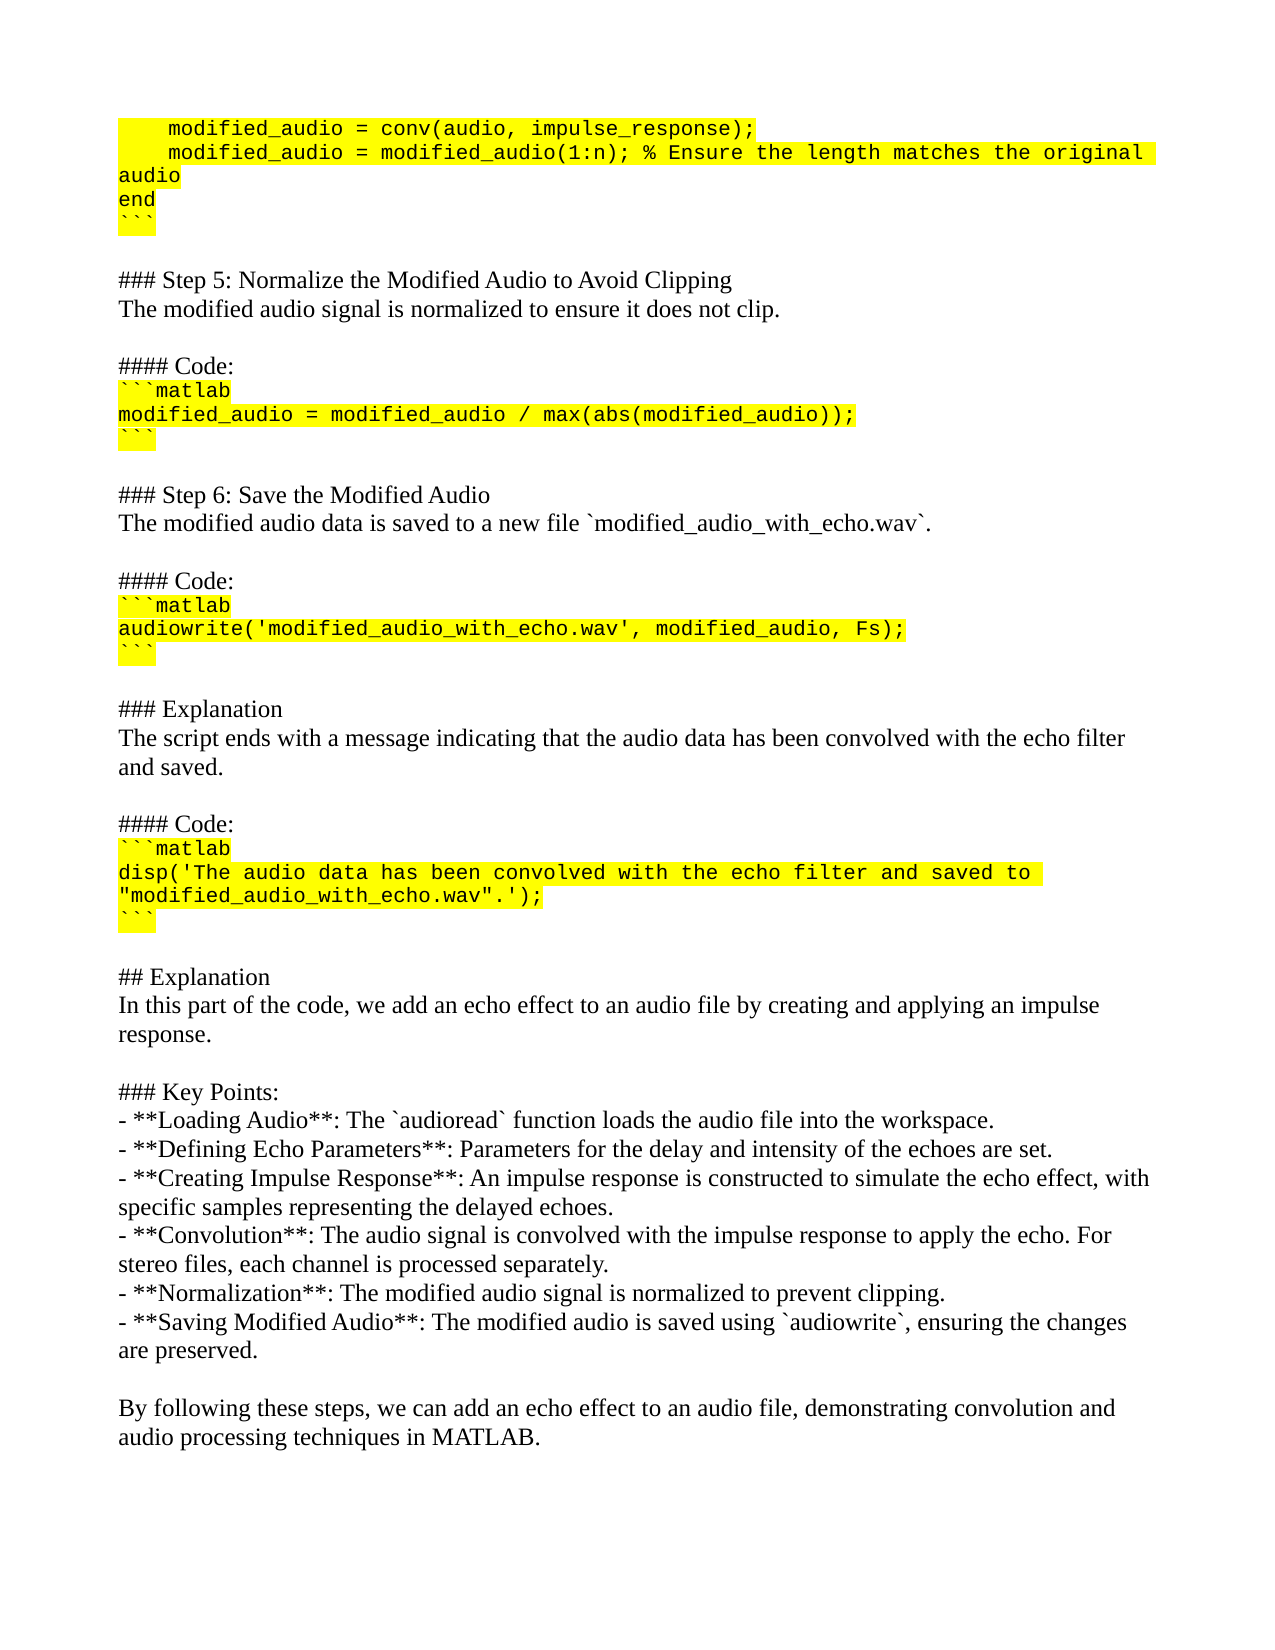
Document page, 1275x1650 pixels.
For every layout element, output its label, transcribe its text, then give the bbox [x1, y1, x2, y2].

text ```matlab [118, 838, 1157, 862]
text ### Step 6: Save the Modified Audio [118, 480, 1157, 508]
text ``` [118, 427, 1157, 451]
text ### Key Points: [118, 1077, 1157, 1105]
text ```matlab [118, 380, 1157, 404]
text - **Loading Audio**: The `audioread` function loads the audio file into the workspace. [118, 1105, 1157, 1134]
text - **Saving Modified Audio**: The modified audio is saved using `audiowrite`, ensuring the changes are preserved. [118, 1307, 1157, 1364]
text audiowrite('modified_audio_with_echo.wav', modified_audio, Fs); [118, 618, 1157, 642]
text #### Code: [118, 566, 1157, 595]
text - **Normalization**: The modified audio signal is normalized to prevent clipping. [118, 1278, 1157, 1307]
text ### Explanation [118, 694, 1157, 723]
text #### Code: [118, 809, 1157, 838]
text #### Code: [118, 351, 1157, 380]
text disp('The audio data has been convolved with the echo filter and saved to "modified_audio_with_echo.wav".'); [118, 862, 1157, 909]
text - **Creating Impulse Response**: An impulse response is constructed to simulate the echo effect, with specific samples representing the delayed echoes. [118, 1163, 1157, 1220]
text ``` [118, 213, 1157, 236]
text The script ends with a message indicating that the audio data has been convolved with the echo filter and saved. [118, 723, 1157, 781]
text The modified audio signal is normalized to ensure it does not clip. [118, 294, 1157, 323]
text modified_audio = modified_audio / max(abs(modified_audio)); [118, 404, 1157, 427]
text - **Defining Echo Parameters**: Parameters for the delay and intensity of the echoes are set. [118, 1134, 1157, 1163]
text The modified audio data is saved to a new file `modified_audio_with_echo.wav`. [118, 508, 1157, 537]
text By following these steps, we can add an echo effect to an audio file, demonstrating convolution and audio processing techniques in MATLAB. [118, 1393, 1157, 1450]
text ```matlab [118, 595, 1157, 618]
text ### Step 5: Normalize the Modified Audio to Avoid Clipping [118, 265, 1157, 294]
text end [118, 189, 1157, 213]
text - **Convolution**: The audio signal is convolved with the impulse response to apply the echo. For stereo files, each channel is processed separately. [118, 1220, 1157, 1278]
text ## Explanation [118, 962, 1157, 990]
text In this part of the code, we add an echo effect to an audio file by creating and applying an impulse response. [118, 990, 1157, 1048]
text ``` [118, 642, 1157, 666]
text modified_audio = conv(audio, impulse_response); [118, 118, 1157, 142]
text modified_audio = modified_audio(1:n); % Ensure the length matches the original audio [118, 142, 1157, 189]
text ``` [118, 909, 1157, 933]
